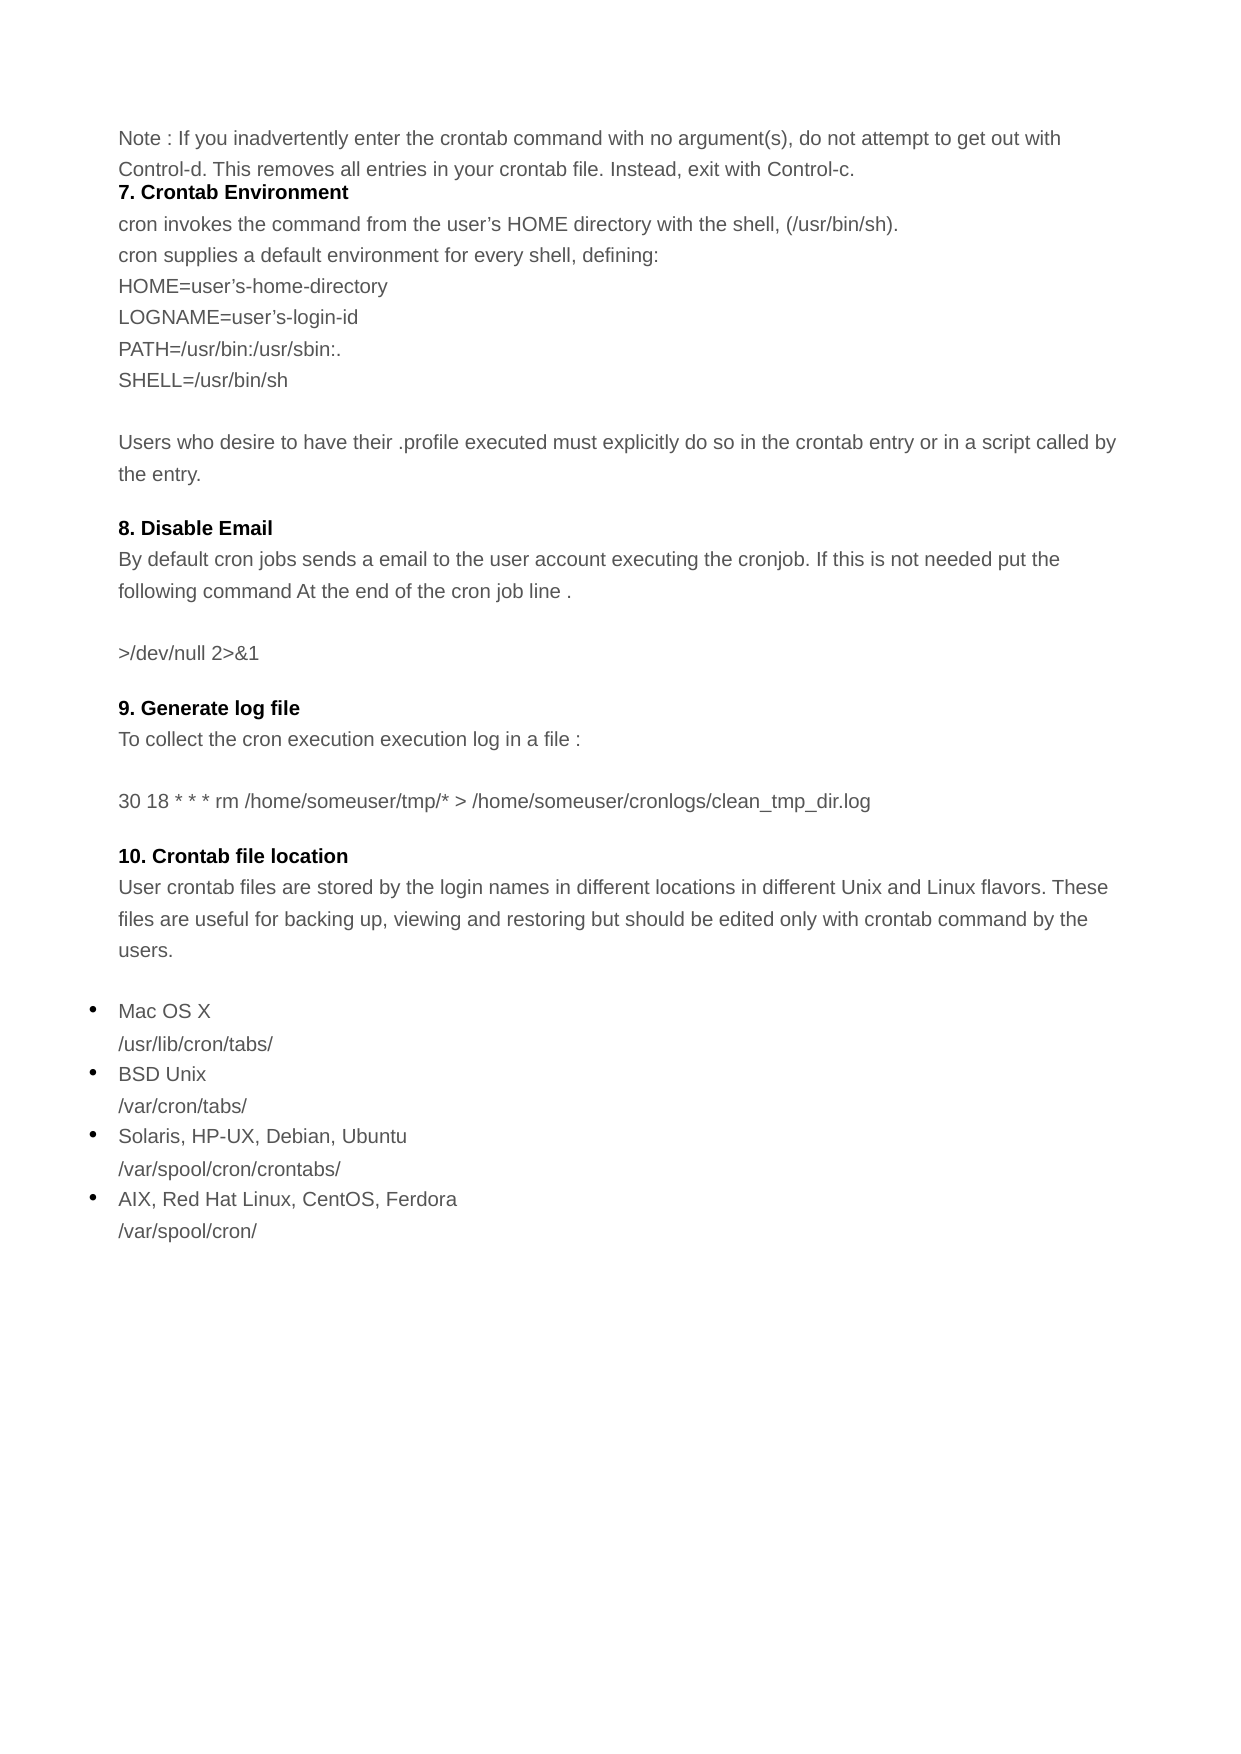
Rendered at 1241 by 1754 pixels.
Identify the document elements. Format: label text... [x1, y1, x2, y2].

list Mac OS X /usr/lib/cron/tabs/ [118, 993, 1091, 1055]
text 30 18 * * * rm /home/someuser/tmp/* > /home/someuser/cronlogs/clean_tmp_dir.log [118, 782, 1122, 813]
text Users who desire to have their .profile executed must explicitly do so in the crontab entry or in a script called by the entry. [118, 423, 1122, 485]
list BSD Unix /var/cron/tabs/ [118, 1055, 1091, 1118]
text >/dev/null 2>&1 [118, 633, 1122, 665]
text Note : If you inadvertently enter the crontab command with no argument(s), do not attempt to get out with Control-d. This removes all entries in your crontab file. Instead, exit with Control-c. [118, 118, 1122, 181]
subtitle 9. Generate log file [118, 696, 1122, 719]
subtitle 8. Disable Email [118, 516, 1122, 540]
text User crontab files are stored by the login names in different locations in different Unix and Linux flavors. These files are useful for backing up, viewing and restoring but should be edited only with crontab command by the users. [118, 868, 1122, 961]
text To collect the cron execution execution log in a file : [118, 719, 1122, 751]
list Solaris, HP-UX, Debian, Ubuntu /var/spool/cron/crontabs/ [118, 1118, 1091, 1180]
list AIX, Red Hat Linux, CentOS, Ferdora /var/spool/cron/ [118, 1180, 1091, 1243]
subtitle 7. Crontab Environment [118, 181, 1122, 204]
text cron invokes the command from the user’s HOME directory with the shell, (/usr/bin/sh). cron supplies a default environment for every shell, defining: HOME=user’s-home-directory LOGNAME=user’s-login-id PATH=/usr/bin:/usr/sbin:. SHELL=/usr/bin/sh [118, 204, 1122, 391]
text By default cron jobs sends a email to the user account executing the cronjob. If this is not needed put the following command At the end of the cron job line . [118, 540, 1122, 602]
subtitle 10. Crontab file location [118, 844, 1122, 868]
